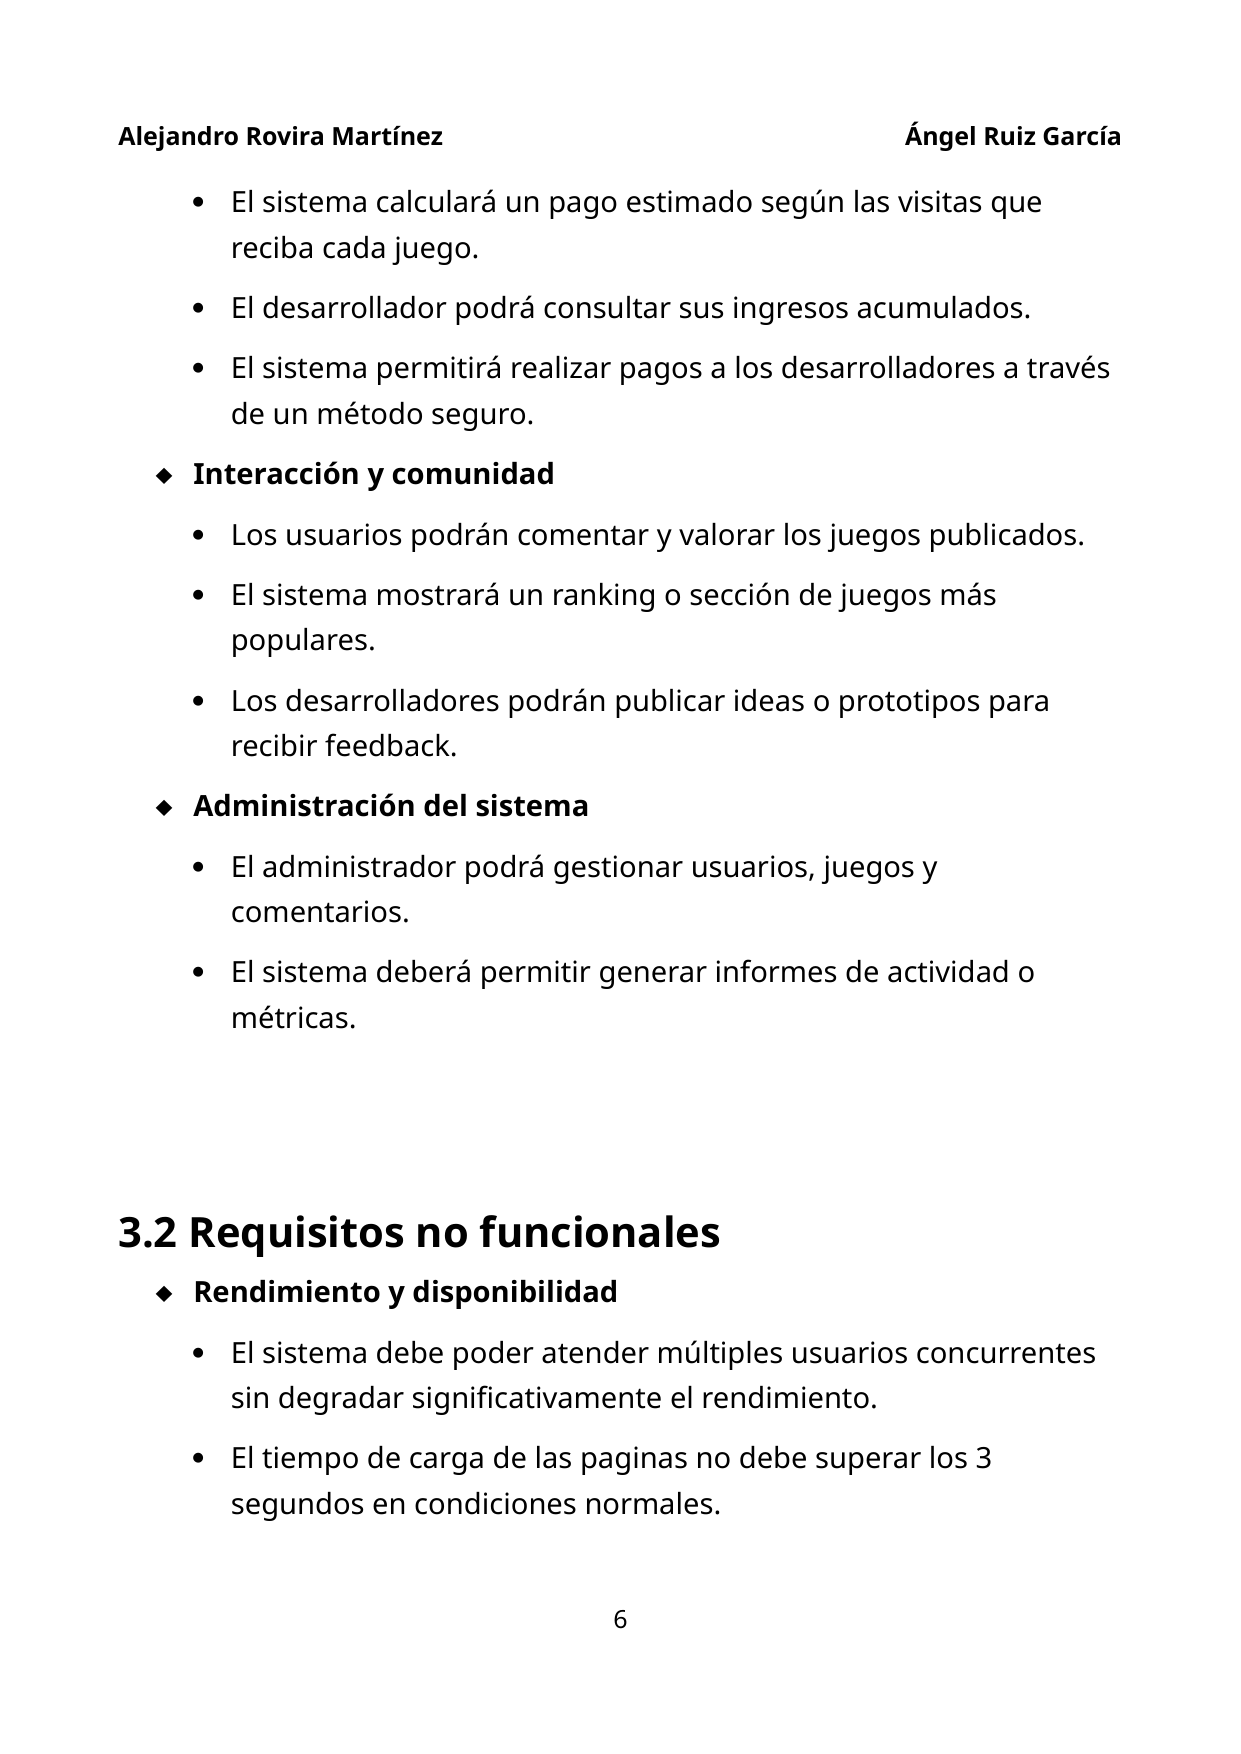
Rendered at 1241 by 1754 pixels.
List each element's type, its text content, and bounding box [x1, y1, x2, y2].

list Los desarrolladores podrán publicar ideas o prototipos para recibir feedback. [193, 680, 1122, 765]
list El sistema calculará un pago estimado según las visitas que reciba cada juego. [193, 182, 1122, 267]
list Administración del sistema [156, 786, 1122, 825]
list Los usuarios podrán comentar y valorar los juegos publicados. [193, 514, 1122, 553]
subtitle 3.2 Requisitos no funcionales [118, 1202, 1122, 1259]
list El sistema deberá permitir generar informes de actividad o métricas. [193, 952, 1122, 1037]
list El sistema debe poder atender múltiples usuarios concurrentes sin degradar significativamente el rendimiento. [193, 1332, 1122, 1417]
list Interacción y comunidad [156, 453, 1122, 493]
list El tiempo de carga de las paginas no debe superar los 3 segundos en condiciones normales. [193, 1438, 1122, 1523]
list El desarrollador podrá consultar sus ingresos acumulados. [193, 287, 1122, 327]
list Rendimiento y disponibilidad [156, 1272, 1122, 1311]
list El administrador podrá gestionar usuarios, juegos y comentarios. [193, 846, 1122, 931]
list El sistema permitirá realizar pagos a los desarrolladores a través de un método seguro. [193, 348, 1122, 433]
list El sistema mostrará un ranking o sección de juegos más populares. [193, 574, 1122, 659]
